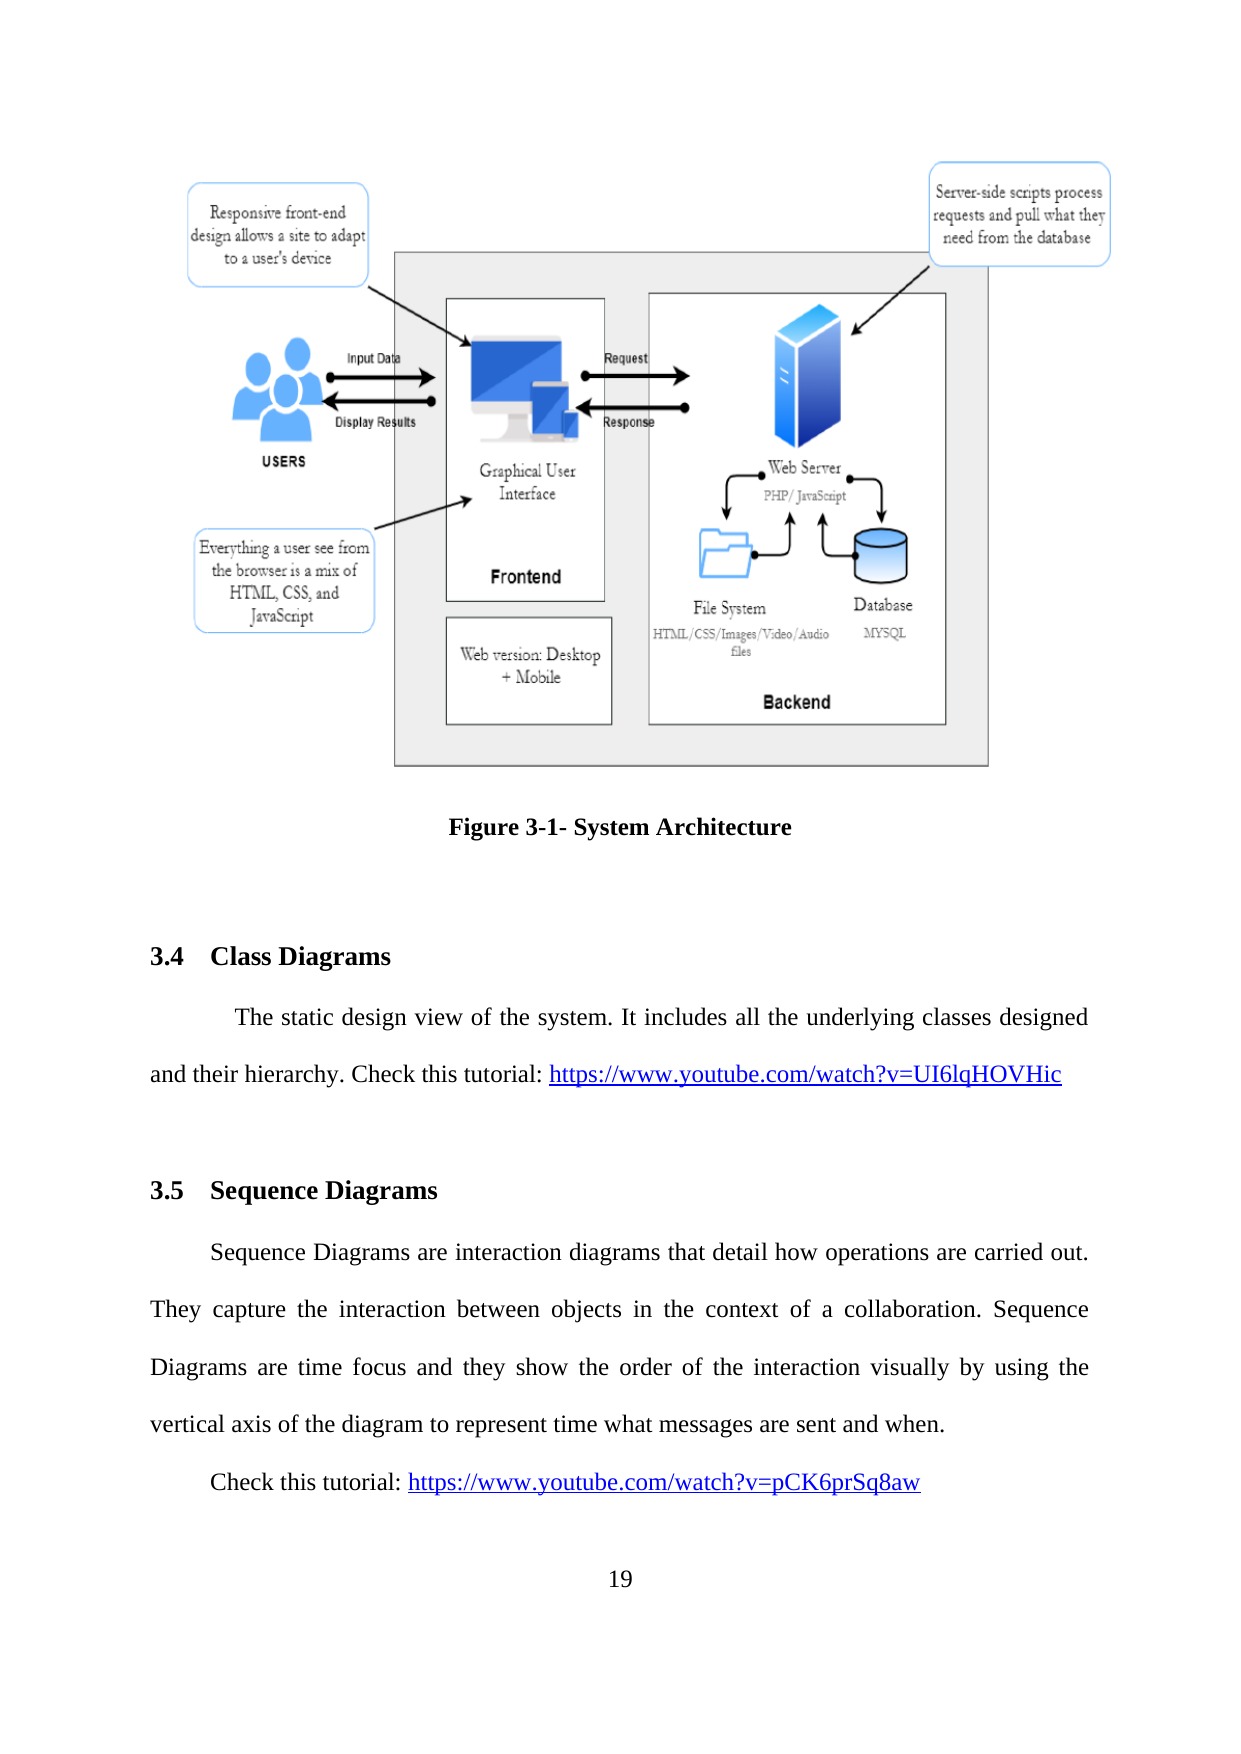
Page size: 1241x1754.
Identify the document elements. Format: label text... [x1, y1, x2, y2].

text Sequence Diagrams are interaction diagrams that detail how operations are carried out. They capture the interaction between objects in the context of a collaboration. Sequence Diagrams are time focus and they show the order of the interaction visually by using the vertical axis of the diagram to represent time what messages are sent and when. [150, 1237, 1090, 1438]
text Figure ‎3-1- System Architecture [150, 812, 1090, 841]
subtitle Sequence Diagrams [150, 1174, 1090, 1206]
text The static design view of the system. It includes all the underlying classes designed and their hierarchy. Check this tutorial: https://www.youtube.com/watch?v=UI6lqHOVHic [150, 1002, 1090, 1088]
picture [178, 150, 1118, 771]
text Check this tutorial: https://www.youtube.com/watch?v=pCK6prSq8aw [150, 1467, 1090, 1495]
subtitle Class Diagrams [150, 939, 1090, 971]
